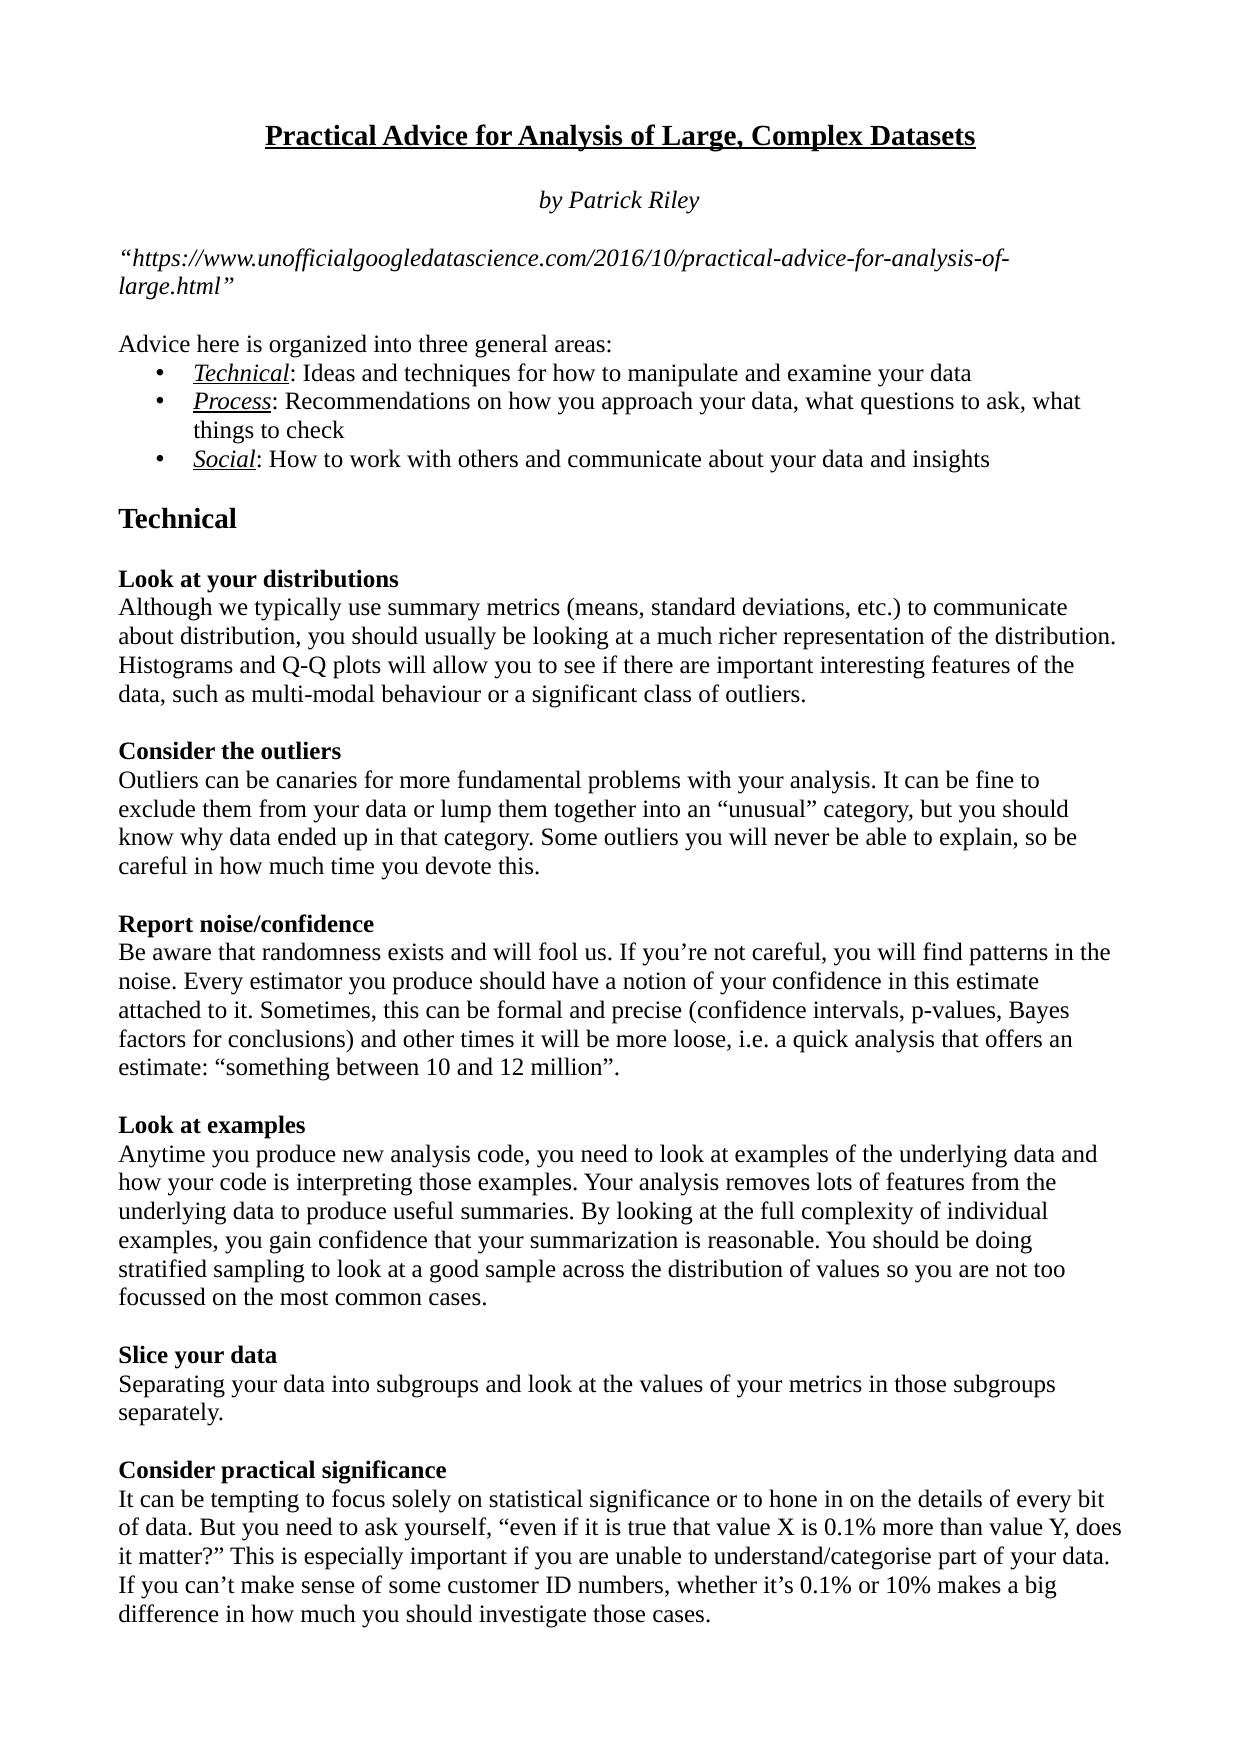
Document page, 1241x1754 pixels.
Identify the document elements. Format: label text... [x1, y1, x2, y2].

text Be aware that randomness exists and will fool us. If you’re not careful, you will find patterns in the noise. Every estimator you produce should have a notion of your confidence in this estimate attached to it. Sometimes, this can be formal and precise (confidence intervals, p-values, Bayes factors for conclusions) and other times it will be more loose, i.e. a quick analysis that offers an estimate: “something between 10 and 12 million”. [118, 937, 1122, 1081]
text Although we typically use summary metrics (means, standard deviations, etc.) to communicate about distribution, you should usually be looking at a much richer representation of the distribution. Histograms and Q-Q plots will allow you to see if there are important interesting features of the data, such as multi-modal behaviour or a significant class of outliers. [118, 592, 1122, 707]
text Outliers can be canaries for more fundamental problems with your analysis. It can be fine to exclude them from your data or lump them together into an “unusual” category, but you should know why data ended up in that category. Some outliers you will never be able to explain, so be careful in how much time you devote this. [118, 765, 1122, 880]
text It can be tempting to focus solely on statistical significance or to hone in on the details of every bit of data. But you need to ask yourself, “even if it is true that value X is 0.1% more than value Y, does it matter?” This is especially important if you are unable to understand/categorise part of your data. If you can’t make sense of some customer ID numbers, whether it’s 0.1% or 10% makes a big difference in how much you should investigate those cases. [118, 1484, 1122, 1627]
text Consider practical significance [118, 1455, 1122, 1484]
text Separating your data into subgroups and look at the values of your metrics in those subgroups separately. [118, 1369, 1122, 1426]
list Process: Recommendations on how you approach your data, what questions to ask, what things to check [156, 386, 1122, 444]
text Consider the outliers [118, 736, 1122, 765]
text Look at examples [118, 1110, 1122, 1139]
list Technical: Ideas and techniques for how to manipulate and examine your data [156, 358, 1122, 386]
list Social: How to work with others and communicate about your data and insights [156, 444, 1122, 473]
text Report noise/confidence [118, 909, 1122, 937]
text Practical Advice for Analysis of Large, Complex Datasets [118, 118, 1122, 152]
text Anytime you produce new analysis code, you need to look at examples of the underlying data and how your code is interpreting those examples. Your analysis removes lots of features from the underlying data to produce useful summaries. By looking at the full complexity of individual examples, you gain confidence that your summarization is reasonable. You should be doing stratified sampling to look at a good sample across the distribution of values so you are not too focussed on the most common cases. [118, 1139, 1122, 1311]
text Look at your distributions [118, 564, 1122, 592]
text “https://www.unofficialgoogledatascience.com/2016/10/practical-advice-for-analysis-of-large.html” [118, 243, 1122, 300]
text Advice here is organized into three general areas: [118, 329, 1122, 358]
text Slice your data [118, 1340, 1122, 1369]
text by Patrick Riley [118, 185, 1122, 214]
text Technical [118, 501, 1122, 535]
